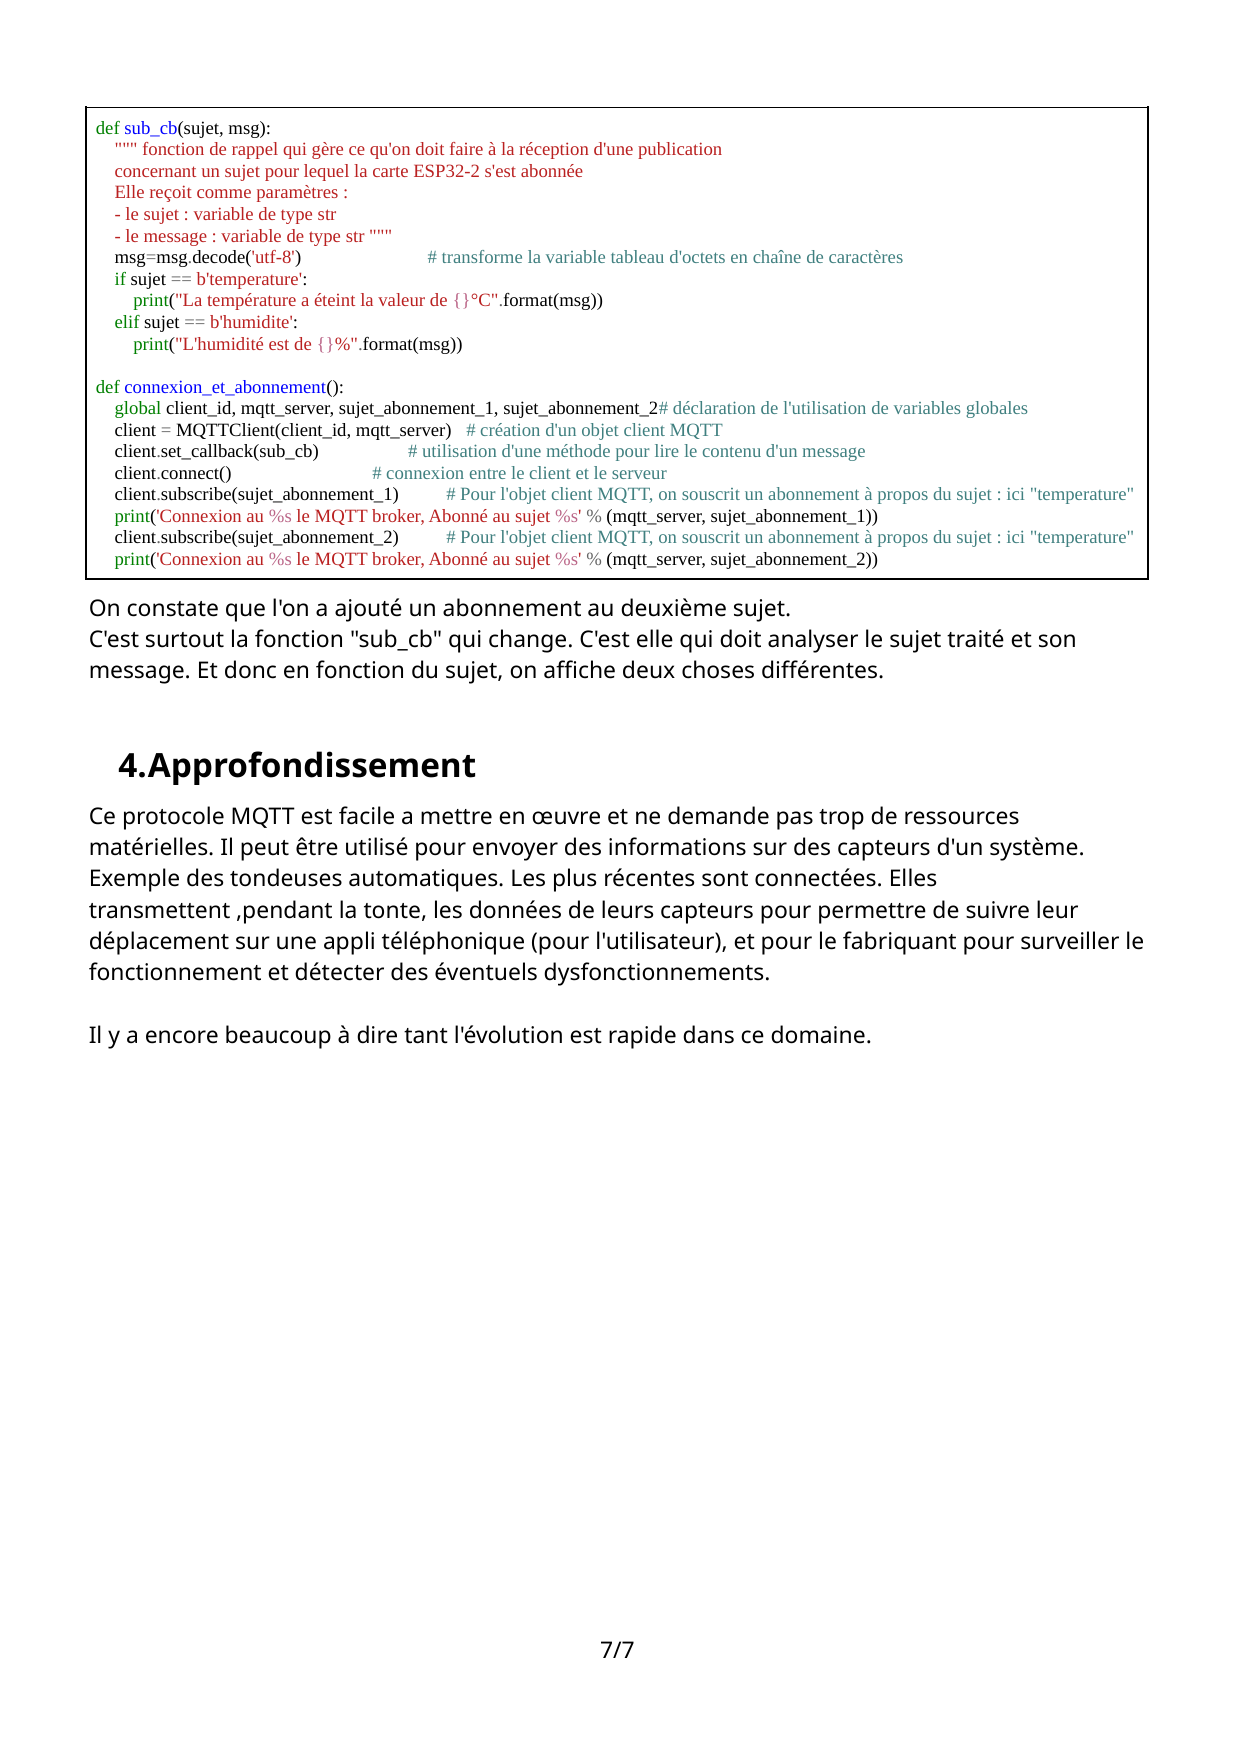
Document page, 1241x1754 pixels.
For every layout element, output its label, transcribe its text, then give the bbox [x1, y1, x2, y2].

text [87, 94, 1147, 107]
text concernant un sujet pour lequel la carte ESP32-2 s'est abonnée [96, 160, 1138, 181]
text - le message : variable de type str """ [96, 224, 1138, 246]
text print("L'humidité est de {}%".format(msg)) [96, 332, 1138, 354]
text global client_id, mqtt_server, sujet_abonnement_1, sujet_abonnement_2# déclaration de l'utilisation de variables globales [96, 397, 1138, 419]
text print('Connexion au %s le MQTT broker, Abonné au sujet %s' % (mqtt_server, sujet_abonnement_1)) [96, 505, 1138, 526]
text client.subscribe(sujet_abonnement_2) # Pour l'objet client MQTT, on souscrit un abonnement à propos du sujet : ici "temperature" [96, 526, 1138, 548]
text On constate que l'on a ajouté un abonnement au deuxième sujet. [88, 580, 1146, 623]
text [87, 108, 1147, 578]
text def sub_cb(sujet, msg): [96, 117, 1138, 138]
text client.subscribe(sujet_abonnement_1) # Pour l'objet client MQTT, on souscrit un abonnement à propos du sujet : ici "temperature" [96, 483, 1138, 505]
text elif sujet == b'humidite': [96, 311, 1138, 332]
text Ce protocole MQTT est facile a mettre en œuvre et ne demande pas trop de ressources matérielles. Il peut être utilisé pour envoyer des informations sur des capteurs d'un système. Exemple des tondeuses automatiques. Les plus récentes sont connectées. Elles transmettent ,pendant la tonte, les données de leurs capteurs pour permettre de suivre leur déplacement sur une appli téléphonique (pour l'utilisateur), et pour le fabriquant pour surveiller le fonctionnement et détecter des éventuels dysfonctionnements. [88, 800, 1146, 987]
text if sujet == b'temperature': [96, 268, 1138, 289]
text msg=msg.decode('utf-8') # transforme la variable tableau d'octets en chaîne de caractères [96, 246, 1138, 268]
subtitle Approfondissement [118, 742, 1146, 787]
text client.set_callback(sub_cb) # utilisation d'une méthode pour lire le contenu d'un message [96, 440, 1138, 462]
text - le sujet : variable de type str [96, 203, 1138, 224]
text """ fonction de rappel qui gère ce qu'on doit faire à la réception d'une publication [96, 138, 1138, 160]
text def connexion_et_abonnement(): [96, 376, 1138, 397]
text Elle reçoit comme paramètres : [96, 181, 1138, 203]
text print('Connexion au %s le MQTT broker, Abonné au sujet %s' % (mqtt_server, sujet_abonnement_2)) [96, 548, 1138, 569]
text client.connect() # connexion entre le client et le serveur [96, 462, 1138, 483]
text C'est surtout la fonction "sub_cb" qui change. C'est elle qui doit analyser le sujet traité et son message. Et donc en fonction du sujet, on affiche deux choses différentes. [88, 623, 1146, 686]
text Il y a encore beaucoup à dire tant l'évolution est rapide dans ce domaine. [88, 1018, 1146, 1050]
text print("La température a éteint la valeur de {}°C".format(msg)) [96, 289, 1138, 311]
text client = MQTTClient(client_id, mqtt_server) # création d'un objet client MQTT [96, 419, 1138, 440]
